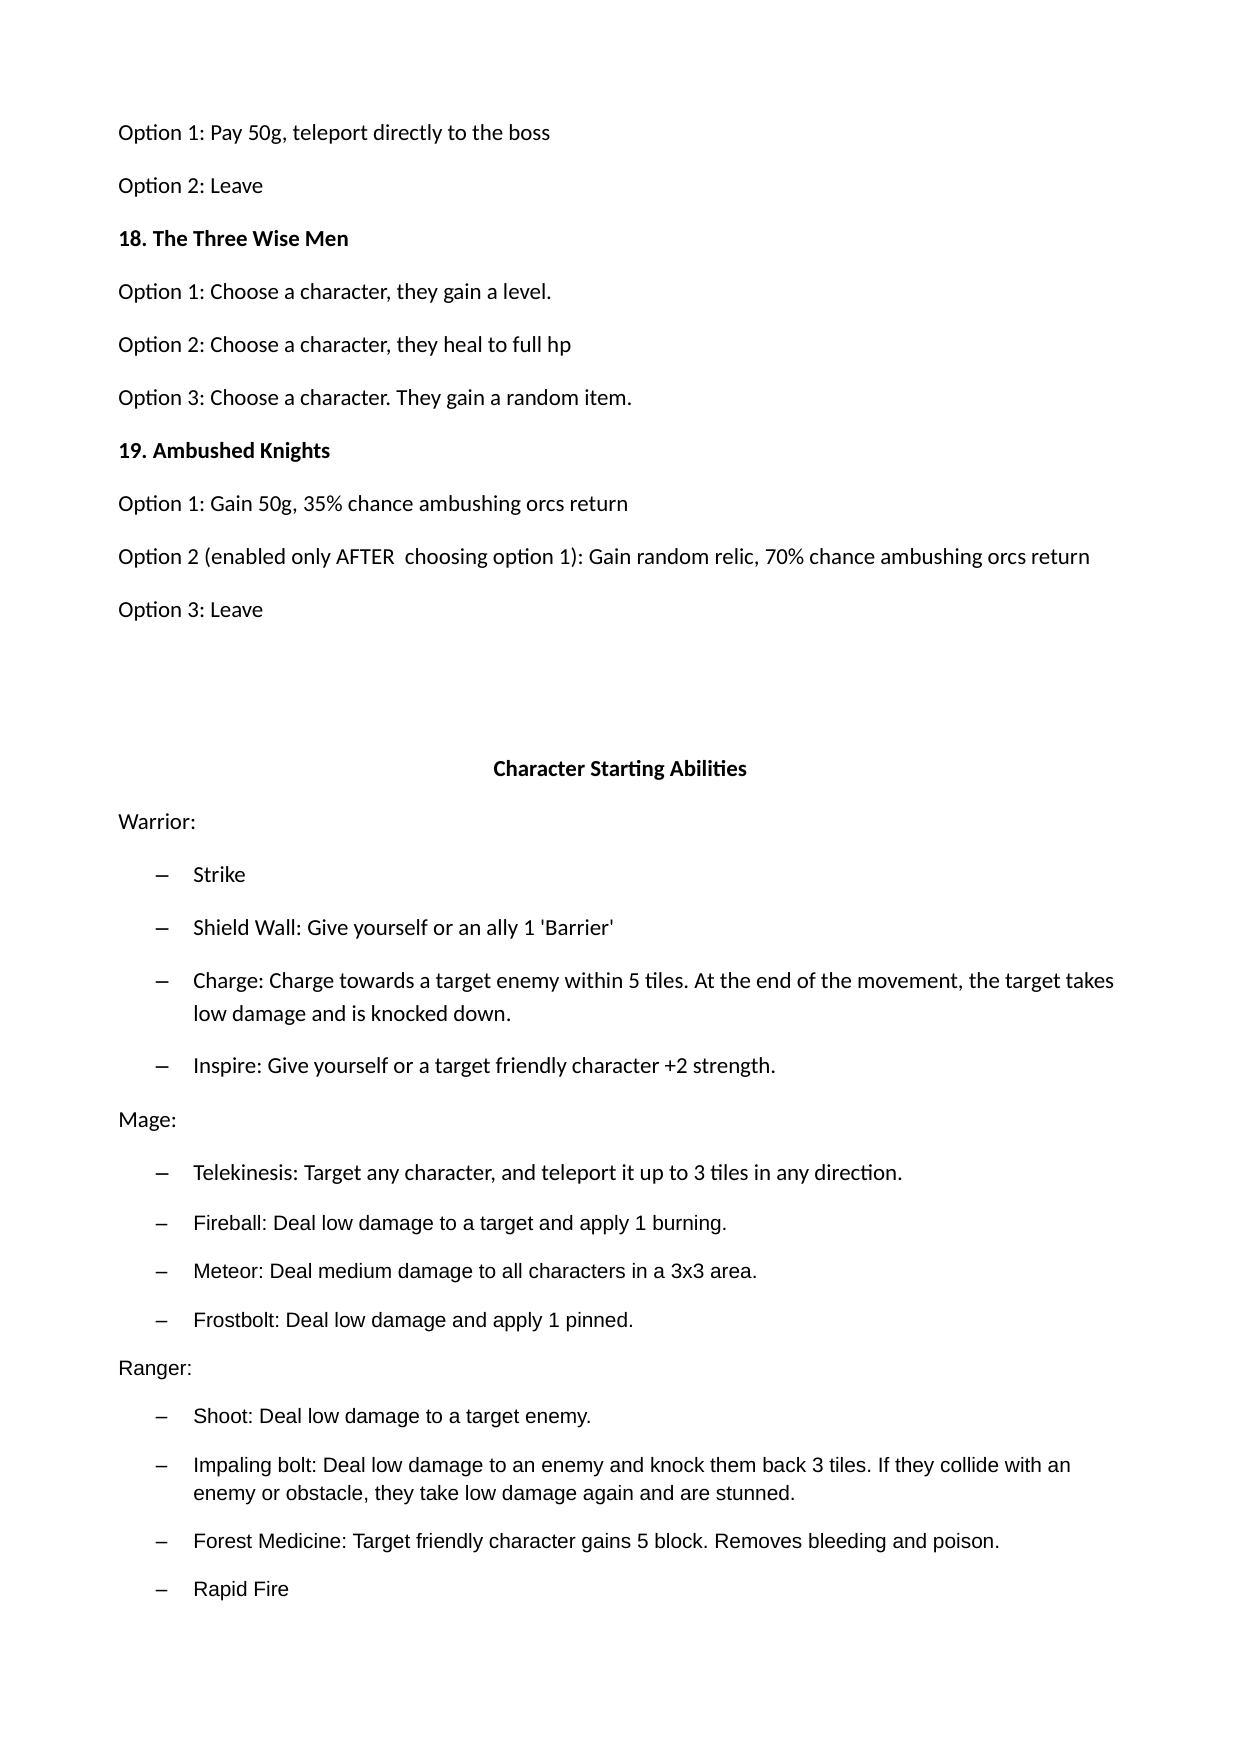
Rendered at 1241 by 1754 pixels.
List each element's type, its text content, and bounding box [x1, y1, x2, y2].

text 18. The Three Wise Men [118, 224, 1122, 252]
text Mage: [118, 1105, 1122, 1133]
list Inspire: Give yourself or a target friendly character +2 strength. [156, 1052, 1122, 1080]
text Character Starting Abilities [118, 754, 1122, 782]
text 19. Ambushed Knights [118, 436, 1122, 464]
text Option 3: Leave [118, 595, 1122, 623]
text Option 1: Gain 50g, 35% chance ambushing orcs return [118, 489, 1122, 517]
list Strike [156, 860, 1122, 888]
list Fireball: Deal low damage to a target and apply 1 burning. [156, 1211, 1122, 1235]
text Warrior: [118, 807, 1122, 835]
text Option 2 (enabled only AFTER choosing option 1): Gain random relic, 70% chance ambushing orcs return [118, 542, 1122, 570]
text Option 1: Pay 50g, teleport directly to the boss [118, 118, 1122, 146]
list Telekinesis: Target any character, and teleport it up to 3 tiles in any direction. [156, 1158, 1122, 1186]
text Option 1: Choose a character, they gain a level. [118, 277, 1122, 305]
list Rapid Fire [156, 1577, 1122, 1601]
text Option 2: Choose a character, they heal to full hp [118, 330, 1122, 358]
list Impaling bolt: Deal low damage to an enemy and knock them back 3 tiles. If they collide with an enemy or obstacle, they take low damage again and are stunned. [156, 1453, 1122, 1504]
list Meteor: Deal medium damage to all characters in a 3x3 area. [156, 1259, 1122, 1283]
list Forest Medicine: Target friendly character gains 5 block. Removes bleeding and poison. [156, 1529, 1122, 1553]
text Option 3: Choose a character. They gain a random item. [118, 383, 1122, 411]
list Frostbolt: Deal low damage and apply 1 pinned. [156, 1308, 1122, 1332]
list Shield Wall: Give yourself or an ally 1 'Barrier' [156, 913, 1122, 941]
text Ranger: [118, 1356, 1122, 1380]
list Charge: Charge towards a target enemy within 5 tiles. At the end of the movement, the target takes low damage and is knocked down. [156, 966, 1122, 1027]
list Shoot: Deal low damage to a target enemy. [156, 1404, 1122, 1428]
text Option 2: Leave [118, 171, 1122, 199]
